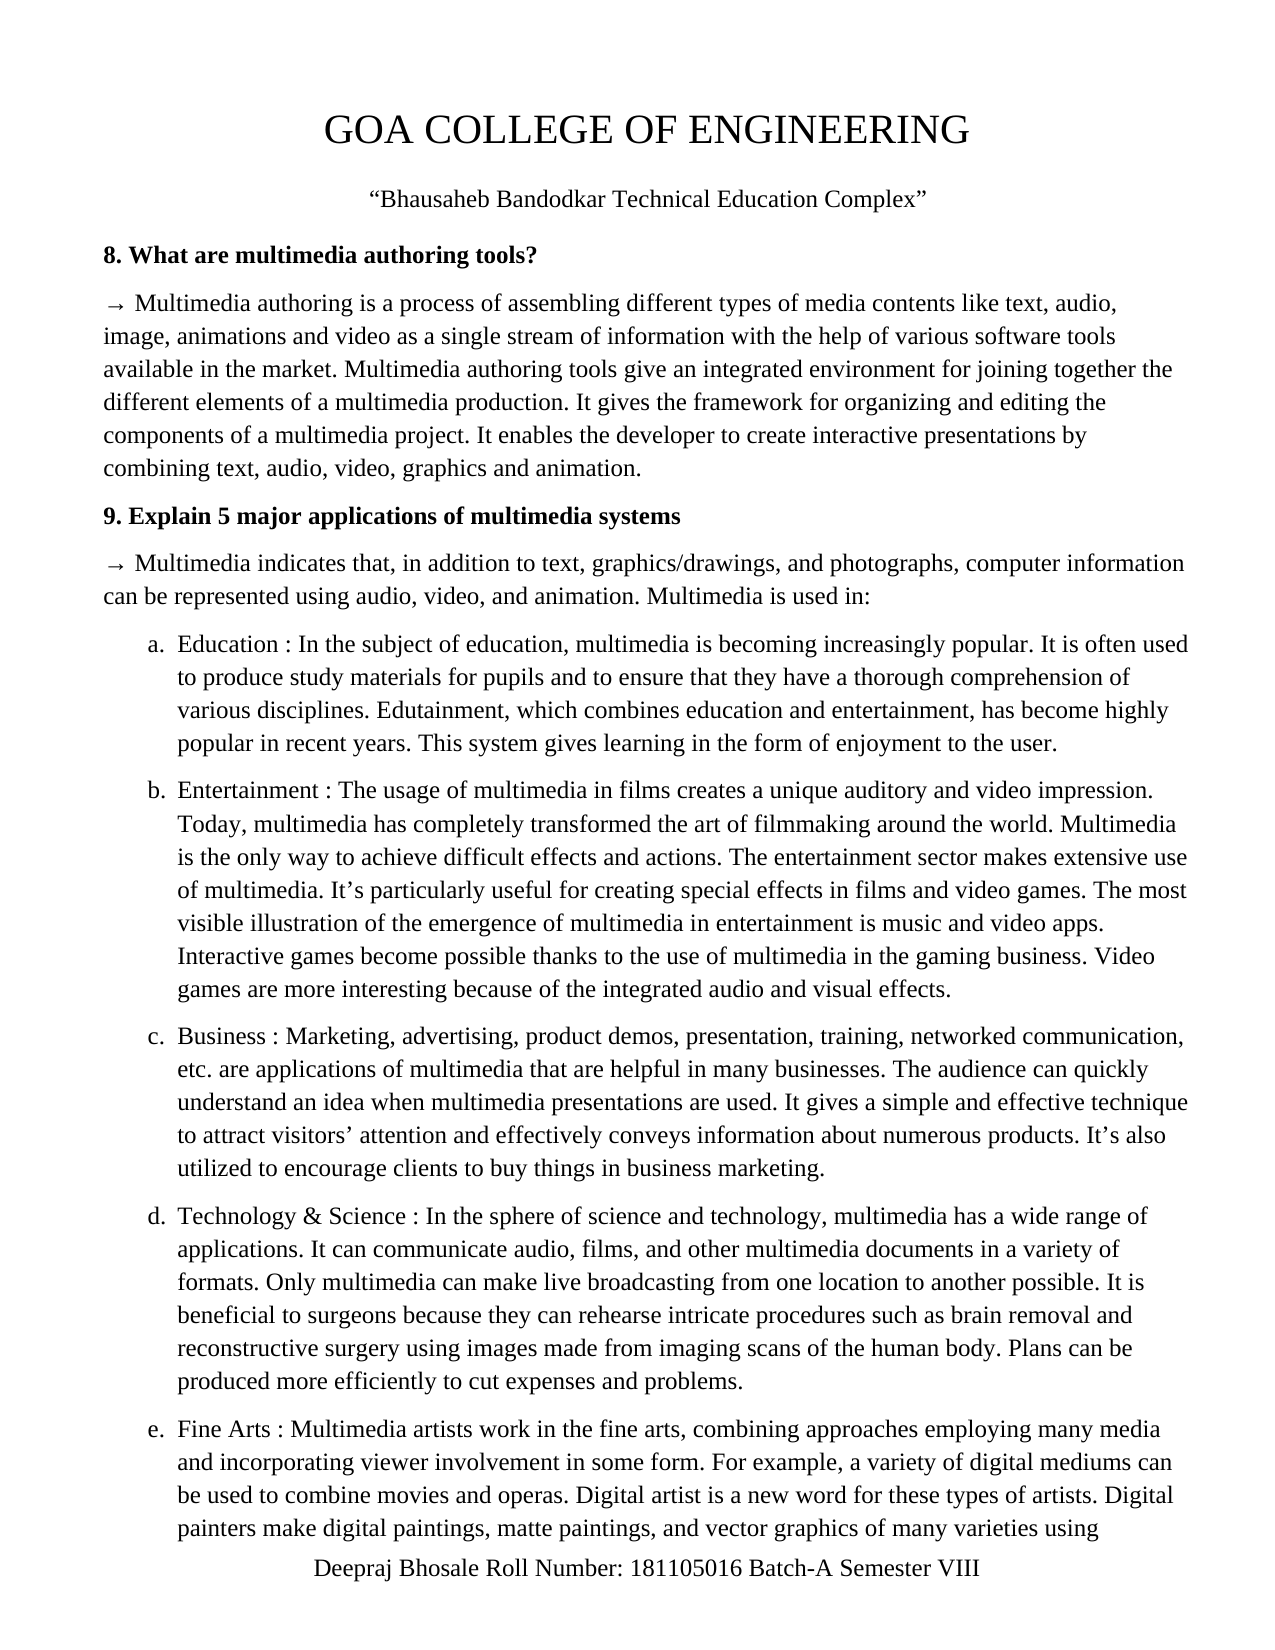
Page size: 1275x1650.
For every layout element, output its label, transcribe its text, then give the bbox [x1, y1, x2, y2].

list Entertainment : The usage of multimedia in films creates a unique auditory and video impression. Today, multimedia has completely transformed the art of filmmaking around the world. Multimedia is the only way to achieve difficult effects and actions. The entertainment sector makes extensive use of multimedia. It’s particularly useful for creating special effects in films and video games. The most visible illustration of the emergence of multimedia in entertainment is music and video apps. Interactive games become possible thanks to the use of multimedia in the gaming business. Video games are more interesting because of the integrated audio and visual effects. [147, 776, 1191, 1002]
list Fine Arts : Multimedia artists work in the fine arts, combining approaches employing many media and incorporating viewer involvement in some form. For example, a variety of digital mediums can be used to combine movies and operas. Digital artist is a new word for these types of artists. Digital painters make digital paintings, matte paintings, and vector graphics of many varieties using [147, 1414, 1191, 1542]
text 9. Explain 5 major applications of multimedia systems [103, 501, 1191, 529]
text → Multimedia indicates that, in addition to text, graphics/drawings, and photographs, computer information can be represented using audio, video, and animation. Multimedia is used in: [103, 548, 1191, 610]
list Education : In the subject of education, multimedia is becoming increasingly popular. It is often used to produce study materials for pupils and to ensure that they have a thorough comprehension of various disciplines. Edutainment, which combines education and entertainment, has become highly popular in recent years. This system gives learning in the form of enjoyment to the user. [147, 629, 1191, 757]
text 8. What are multimedia authoring tools? [103, 240, 1191, 269]
text → Multimedia authoring is a process of assembling different types of media contents like text, audio, image, animations and video as a single stream of information with the help of various software tools available in the market. Multimedia authoring tools give an integrated environment for joining together the different elements of a multimedia production. It gives the framework for organizing and editing the components of a multimedia project. It enables the developer to create interactive presentations by combining text, audio, video, graphics and animation. [103, 288, 1191, 482]
list Technology & Science : In the sphere of science and technology, multimedia has a wide range of applications. It can communicate audio, films, and other multimedia documents in a variety of formats. Only multimedia can make live broadcasting from one location to another possible. It is beneficial to surgeons because they can rehearse intricate procedures such as brain removal and reconstructive surgery using images made from imaging scans of the human body. Plans can be produced more efficiently to cut expenses and problems. [147, 1201, 1191, 1395]
list Business : Marketing, advertising, product demos, presentation, training, networked communication, etc. are applications of multimedia that are helpful in many businesses. The audience can quickly understand an idea when multimedia presentations are used. It gives a simple and effective technique to attract visitors’ attention and effectively conveys information about numerous products. It’s also utilized to encourage clients to buy things in business marketing. [147, 1021, 1191, 1182]
